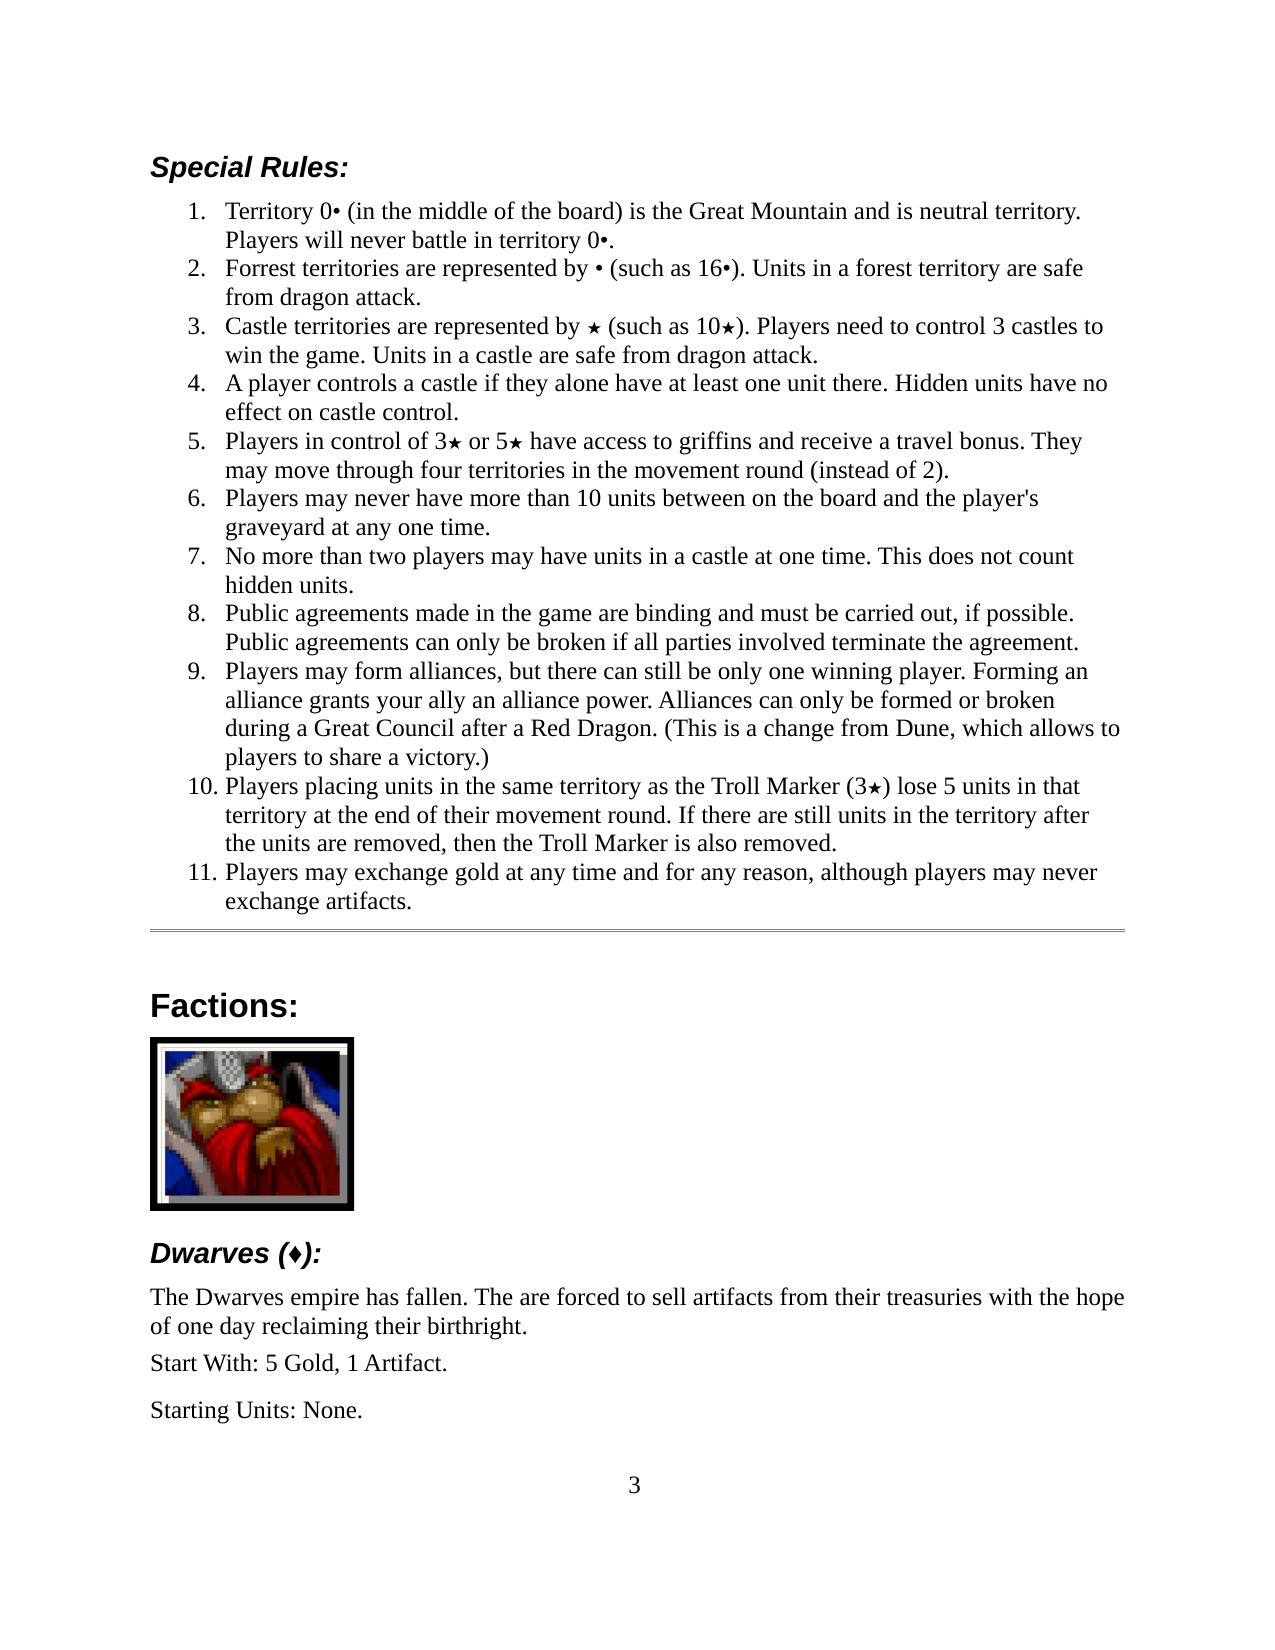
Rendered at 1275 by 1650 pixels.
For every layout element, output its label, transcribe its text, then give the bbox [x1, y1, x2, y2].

list Players may form alliances, but there can still be only one winning player. Forming an alliance grants your ally an alliance power. Alliances can only be formed or broken during a Great Council after a Red Dragon. (This is a change from Dune, which allows to players to share a victory.) [187, 656, 1125, 771]
list Players placing units in the same territory as the Troll Marker (3★) lose 5 units in that territory at the end of their movement round. If there are still units in the territory after the units are removed, then the Troll Marker is also removed. [187, 771, 1125, 857]
list No more than two players may have units in a castle at one time. This does not count hidden units. [187, 541, 1125, 598]
list Territory 0• (in the middle of the board) is the Great Mountain and is neutral territory. Players will never battle in territory 0•. [187, 196, 1125, 253]
list A player controls a castle if they alone have at least one unit there. Hidden units have no effect on castle control. [187, 368, 1125, 426]
list Public agreements made in the game are binding and must be carried out, if possible. Public agreements can only be broken if all parties involved terminate the agreement. [187, 598, 1125, 656]
subtitle Dwarves (♦): [150, 1236, 1125, 1269]
subtitle Factions: [150, 986, 1125, 1024]
list Players in control of 3★ or 5★ have access to griffins and receive a travel bonus. They may move through four territories in the movement round (instead of 2). [187, 426, 1125, 483]
subtitle Special Rules: [150, 150, 1125, 183]
text Start With: 5 Gold, 1 Artifact. [150, 1348, 1125, 1377]
list Castle territories are represented by ★ (such as 10★). Players need to control 3 castles to win the game. Units in a castle are safe from dragon attack. [187, 311, 1125, 368]
list Forrest territories are represented by • (such as 16•). Units in a forest territory are safe from dragon attack. [187, 253, 1125, 311]
text The Dwarves empire has fallen. The are forced to sell artifacts from their treasuries with the hope of one day reclaiming their birthright. [150, 1282, 1125, 1339]
text Starting Units: None. [150, 1395, 1125, 1424]
list Players may never have more than 10 units between on the board and the player's graveyard at any one time. [187, 483, 1125, 541]
list Players may exchange gold at any time and for any reason, although players may never exchange artifacts. [187, 857, 1125, 915]
picture [150, 1037, 355, 1211]
